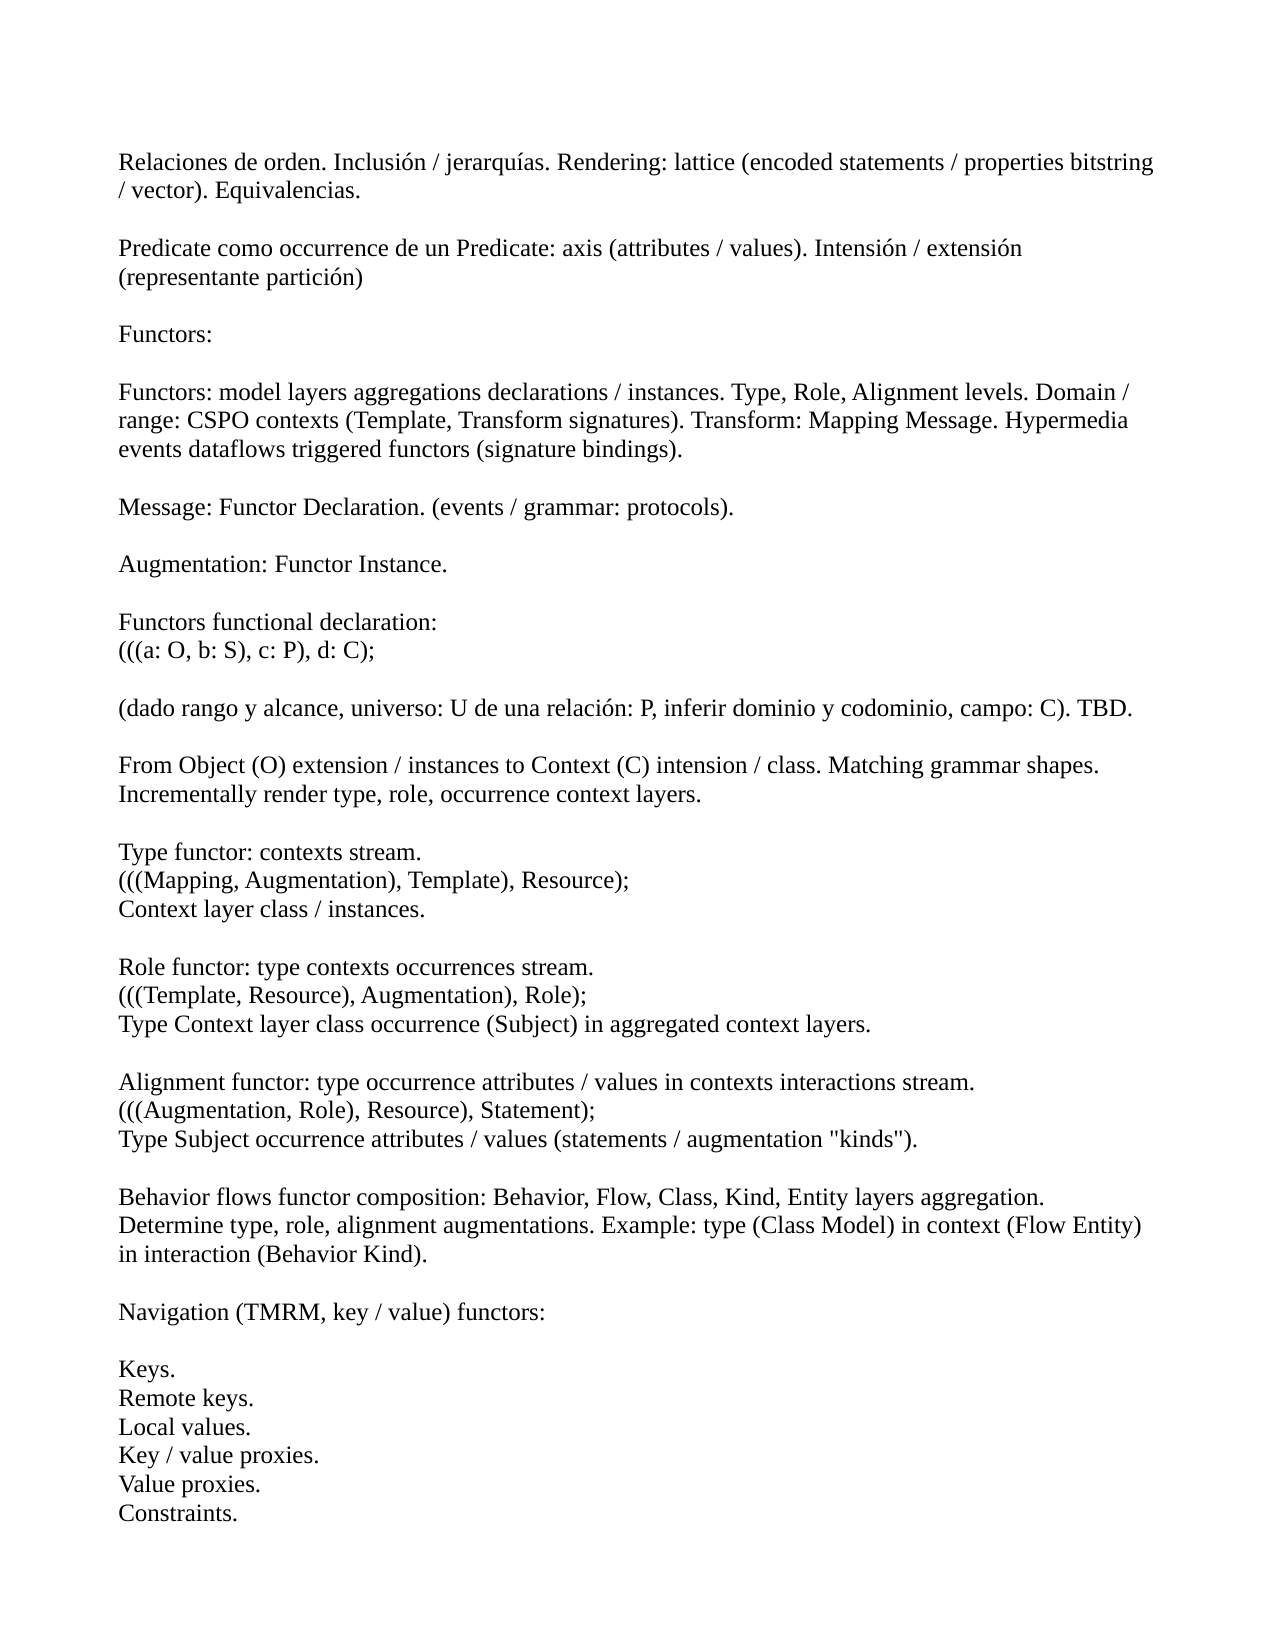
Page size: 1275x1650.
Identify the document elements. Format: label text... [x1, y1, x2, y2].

text Type Context layer class occurrence (Subject) in aggregated context layers. [118, 1009, 1157, 1038]
text Key / value proxies. [118, 1441, 1157, 1469]
text (((Template, Resource), Augmentation), Role); [118, 981, 1157, 1009]
text Type functor: contexts stream. [118, 837, 1157, 866]
text Functors: [118, 319, 1157, 348]
text Relaciones de orden. Inclusión / jerarquías. Rendering: lattice (encoded statements / properties bitstring / vector). Equivalencias. [118, 147, 1157, 204]
text Remote keys. [118, 1383, 1157, 1412]
text Context layer class / instances. [118, 894, 1157, 923]
text Local values. [118, 1412, 1157, 1441]
text Keys. [118, 1354, 1157, 1383]
text (dado rango y alcance, universo: U de una relación: P, inferir dominio y codominio, campo: C). TBD. [118, 693, 1157, 722]
text Type Subject occurrence attributes / values (statements / augmentation "kinds"). [118, 1124, 1157, 1153]
text (((Mapping, Augmentation), Template), Resource); [118, 866, 1157, 894]
text (((Augmentation, Role), Resource), Statement); [118, 1096, 1157, 1124]
text Role functor: type contexts occurrences stream. [118, 952, 1157, 981]
text Value proxies. [118, 1469, 1157, 1498]
text Navigation (TMRM, key / value) functors: [118, 1297, 1157, 1326]
text Functors: model layers aggregations declarations / instances. Type, Role, Alignment levels. Domain / range: CSPO contexts (Template, Transform signatures). Transform: Mapping Message. Hypermedia events dataflows triggered functors (signature bindings). [118, 377, 1157, 463]
text Alignment functor: type occurrence attributes / values in contexts interactions stream. [118, 1067, 1157, 1096]
text Augmentation: Functor Instance. [118, 549, 1157, 578]
text Behavior flows functor composition: Behavior, Flow, Class, Kind, Entity layers aggregation. Determine type, role, alignment augmentations. Example: type (Class Model) in context (Flow Entity) in interaction (Behavior Kind). [118, 1182, 1157, 1268]
text Constraints. [118, 1498, 1157, 1527]
text From Object (O) extension / instances to Context (C) intension / class. Matching grammar shapes. Incrementally render type, role, occurrence context layers. [118, 751, 1157, 808]
text Message: Functor Declaration. (events / grammar: protocols). [118, 492, 1157, 521]
text (((a: O, b: S), c: P), d: C); [118, 636, 1157, 664]
text Predicate como occurrence de un Predicate: axis (attributes / values). Intensión / extensión (representante partición) [118, 233, 1157, 291]
text Functors functional declaration: [118, 607, 1157, 636]
